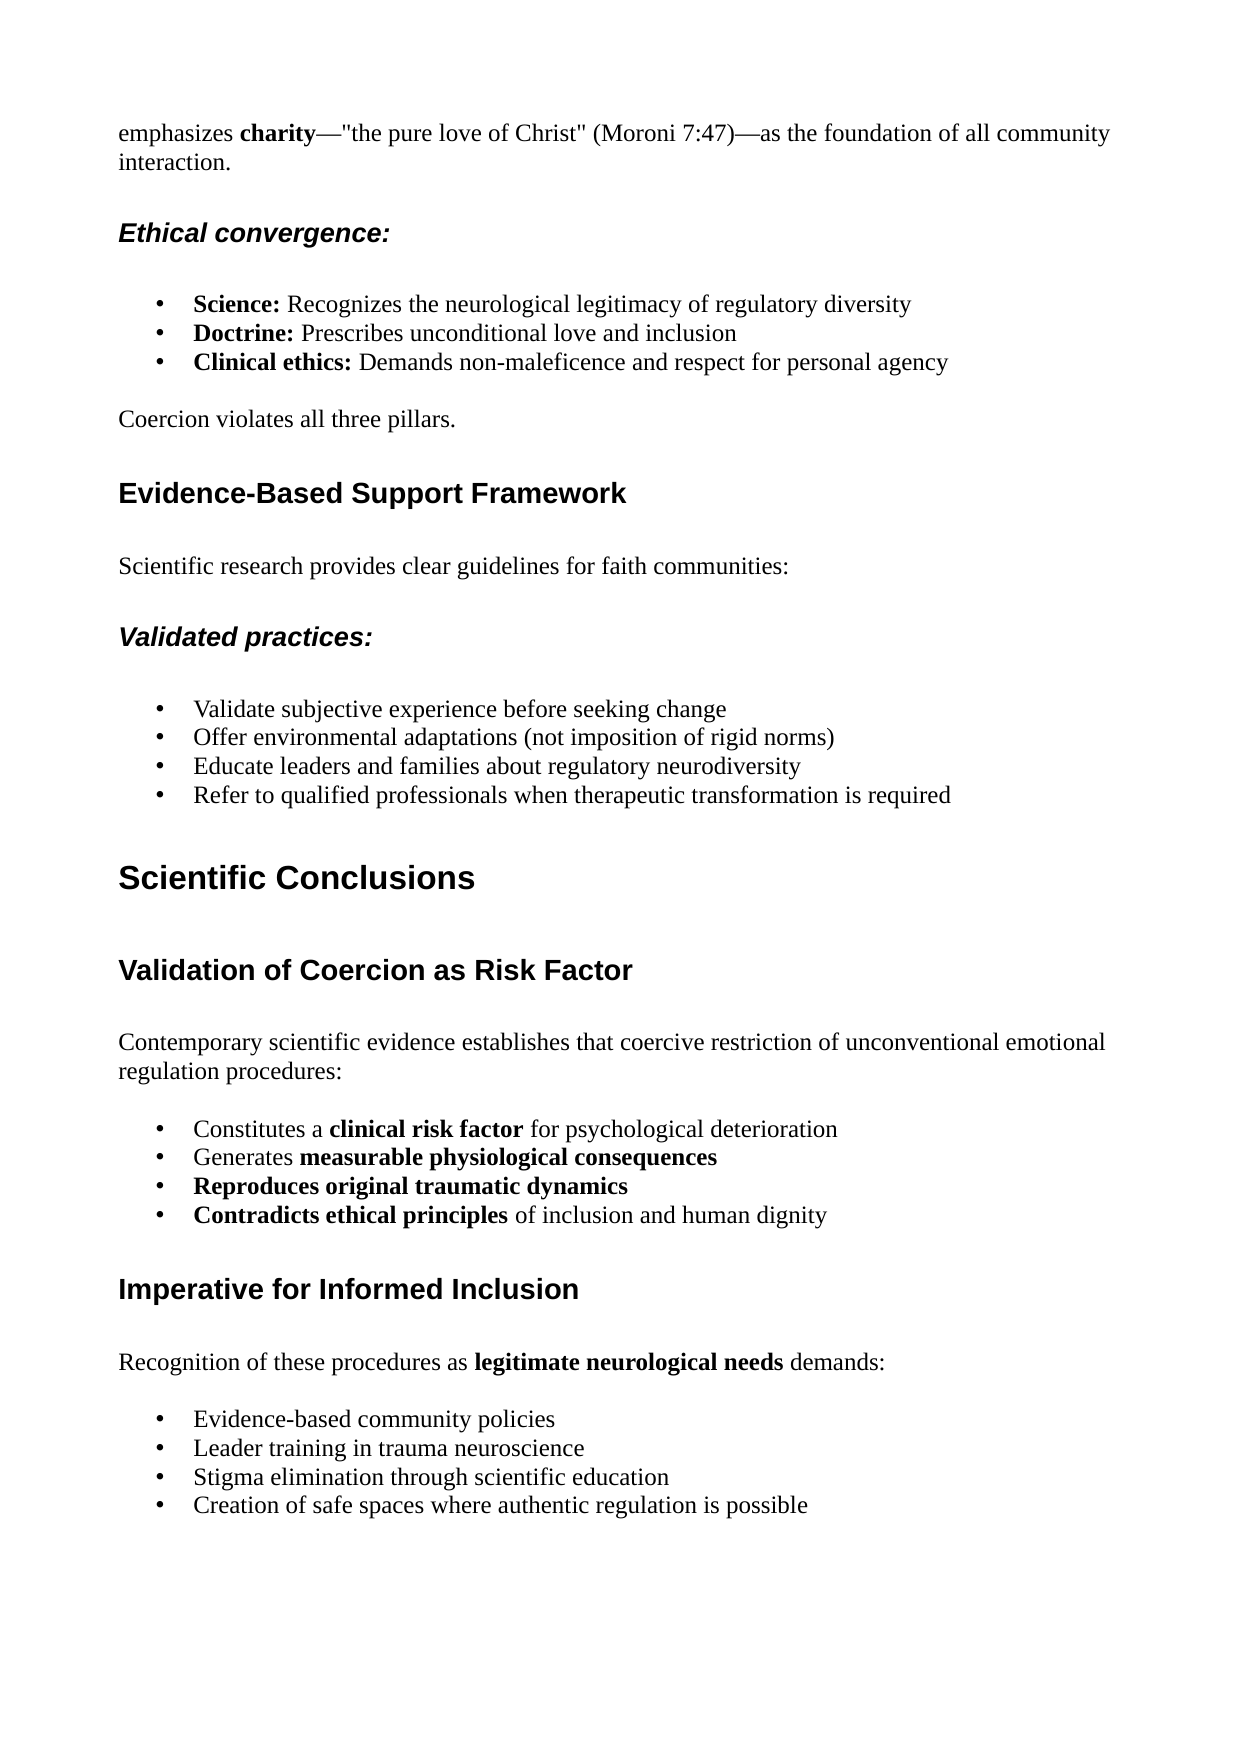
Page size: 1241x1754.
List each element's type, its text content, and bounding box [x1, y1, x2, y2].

list Educate leaders and families about regulatory neurodiversity [156, 751, 1122, 780]
list Clinical ethics: Demands non-maleficence and respect for personal agency [156, 347, 1122, 376]
list Refer to qualified professionals when therapeutic transformation is required [156, 780, 1122, 809]
text Coercion violates all three pillars. [118, 404, 1122, 433]
list Stigma elimination through scientific education [156, 1462, 1122, 1491]
list Contradicts ethical principles of inclusion and human dignity [156, 1200, 1122, 1229]
list Evidence-based community policies [156, 1404, 1122, 1433]
list Creation of safe spaces where authentic regulation is possible [156, 1491, 1122, 1519]
list Reproduces original traumatic dynamics [156, 1171, 1122, 1200]
text emphasizes charity—"the pure love of Christ" (Moroni 7:47)—as the foundation of all community interaction. [118, 118, 1122, 176]
list Doctrine: Prescribes unconditional love and inclusion [156, 318, 1122, 347]
subtitle Imperative for Informed Inclusion [118, 1272, 1122, 1306]
subtitle Scientific Conclusions [118, 858, 1122, 897]
list Offer environmental adaptations (not imposition of rigid norms) [156, 722, 1122, 751]
list Validate subjective experience before seeking change [156, 694, 1122, 722]
text Recognition of these procedures as legitimate neurological needs demands: [118, 1347, 1122, 1376]
list Constitutes a clinical risk factor for psychological deterioration [156, 1114, 1122, 1142]
subtitle Ethical convergence: [118, 217, 1122, 248]
list Science: Recognizes the neurological legitimacy of regulatory diversity [156, 289, 1122, 318]
text Scientific research provides clear guidelines for faith communities: [118, 551, 1122, 580]
list Generates measurable physiological consequences [156, 1142, 1122, 1171]
text Contemporary scientific evidence establishes that coercive restriction of unconventional emotional regulation procedures: [118, 1027, 1122, 1085]
subtitle Validated practices: [118, 621, 1122, 652]
list Leader training in trauma neuroscience [156, 1433, 1122, 1462]
subtitle Validation of Coercion as Risk Factor [118, 953, 1122, 986]
subtitle Evidence-Based Support Framework [118, 476, 1122, 510]
